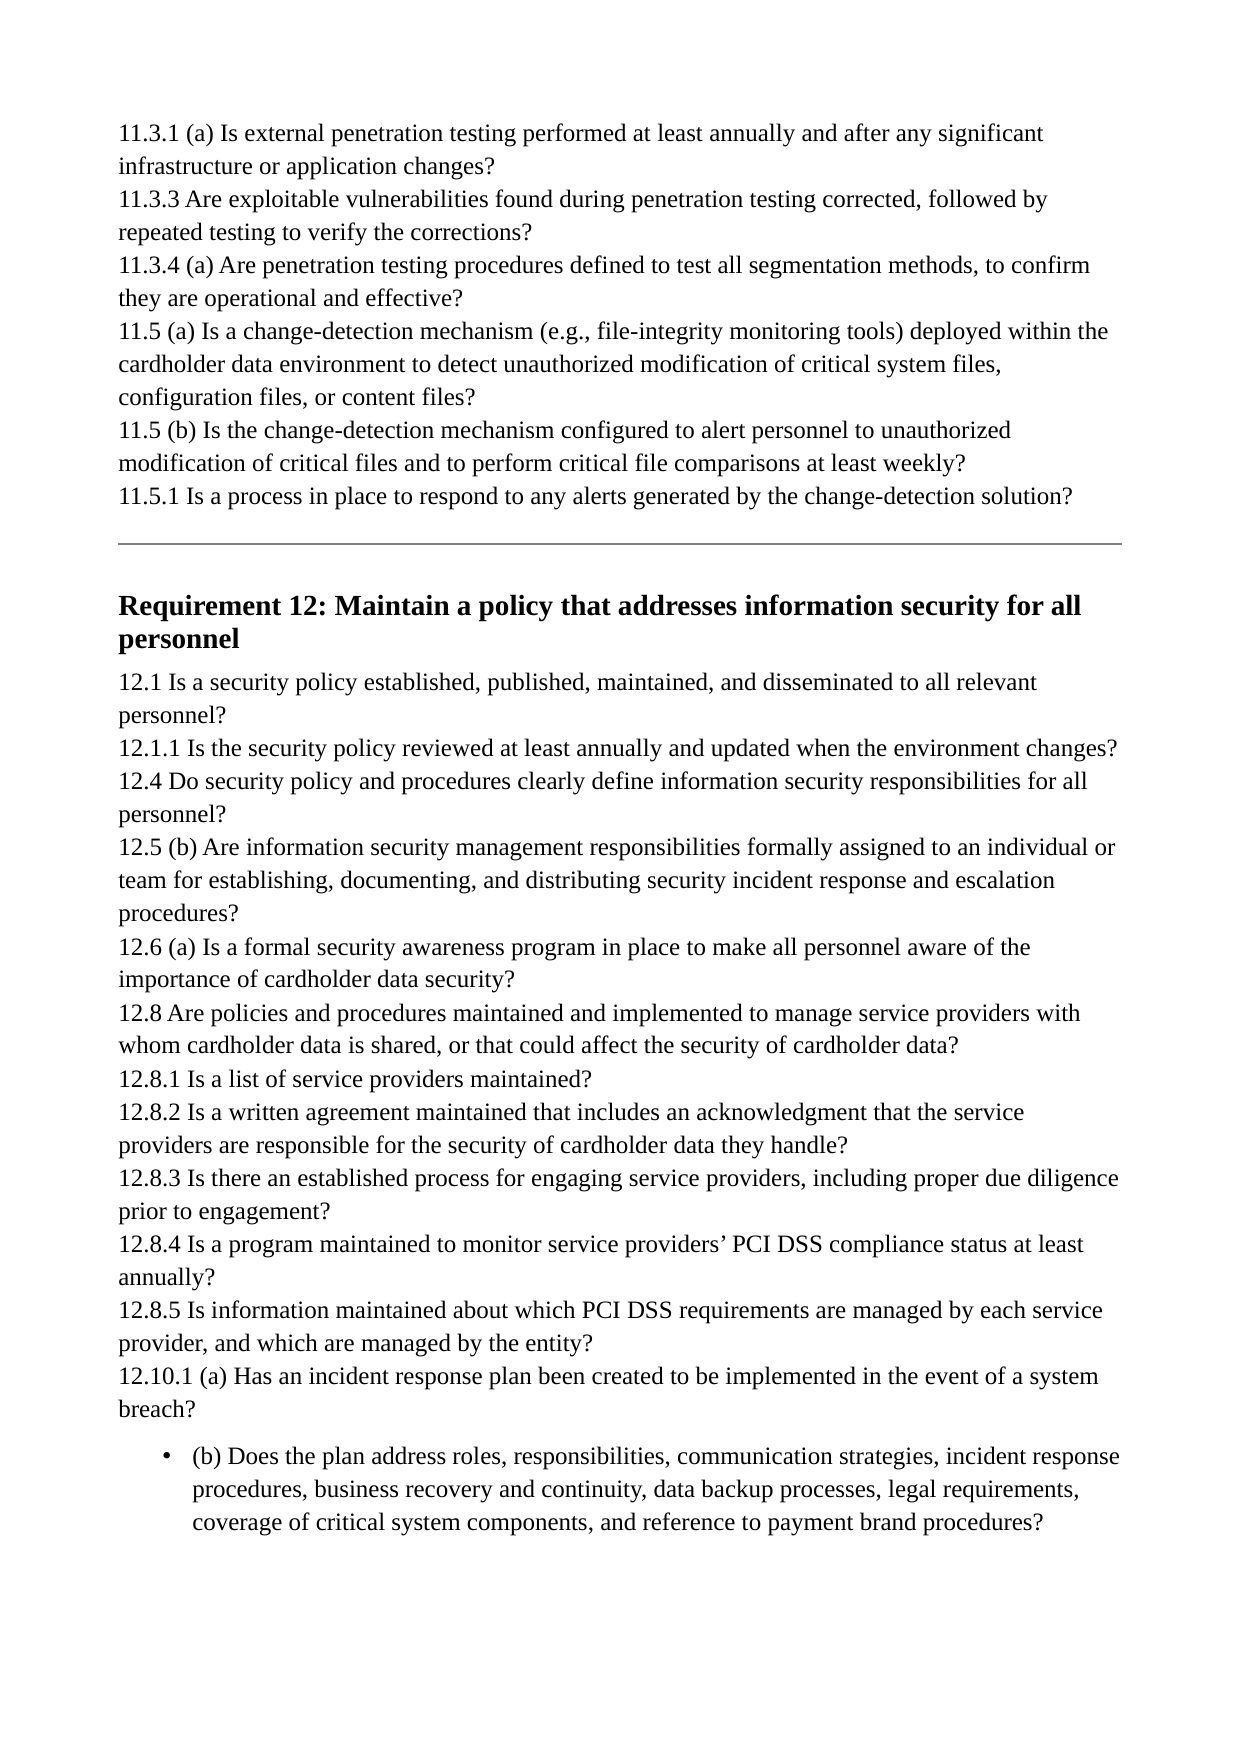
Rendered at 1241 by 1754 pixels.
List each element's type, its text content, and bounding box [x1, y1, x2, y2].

list (b) Does the plan address roles, responsibilities, communication strategies, incident response procedures, business recovery and continuity, data backup processes, legal requirements, coverage of critical system components, and reference to payment brand procedures? [162, 1441, 1122, 1536]
text 11.3.1 (a) Is external penetration testing performed at least annually and after any significant infrastructure or application changes? 11.3.3 Are exploitable vulnerabilities found during penetration testing corrected, followed by repeated testing to verify the corrections? 11.3.4 (a) Are penetration testing procedures defined to test all segmentation methods, to confirm they are operational and effective? 11.5 (a) Is a change-detection mechanism (e.g., file-integrity monitoring tools) deployed within the cardholder data environment to detect unauthorized modification of critical system files, configuration files, or content files? 11.5 (b) Is the change-detection mechanism configured to alert personnel to unauthorized modification of critical files and to perform critical file comparisons at least weekly? 11.5.1 Is a process in place to respond to any alerts generated by the change-detection solution? [118, 118, 1122, 510]
text 12.1 Is a security policy established, published, maintained, and disseminated to all relevant personnel? 12.1.1 Is the security policy reviewed at least annually and updated when the environment changes? 12.4 Do security policy and procedures clearly define information security responsibilities for all personnel? 12.5 (b) Are information security management responsibilities formally assigned to an individual or team for establishing, documenting, and distributing security incident response and escalation procedures? 12.6 (a) Is a formal security awareness program in place to make all personnel aware of the importance of cardholder data security? 12.8 Are policies and procedures maintained and implemented to manage service providers with whom cardholder data is shared, or that could affect the security of cardholder data? 12.8.1 Is a list of service providers maintained? 12.8.2 Is a written agreement maintained that includes an acknowledgment that the service providers are responsible for the security of cardholder data they handle? 12.8.3 Is there an established process for engaging service providers, including proper due diligence prior to engagement? 12.8.4 Is a program maintained to monitor service providers’ PCI DSS compliance status at least annually? 12.8.5 Is information maintained about which PCI DSS requirements are managed by each service provider, and which are managed by the entity? 12.10.1 (a) Has an incident response plan been created to be implemented in the event of a system breach? [118, 667, 1122, 1423]
subtitle Requirement 12: Maintain a policy that addresses information security for all personnel [118, 588, 1122, 655]
